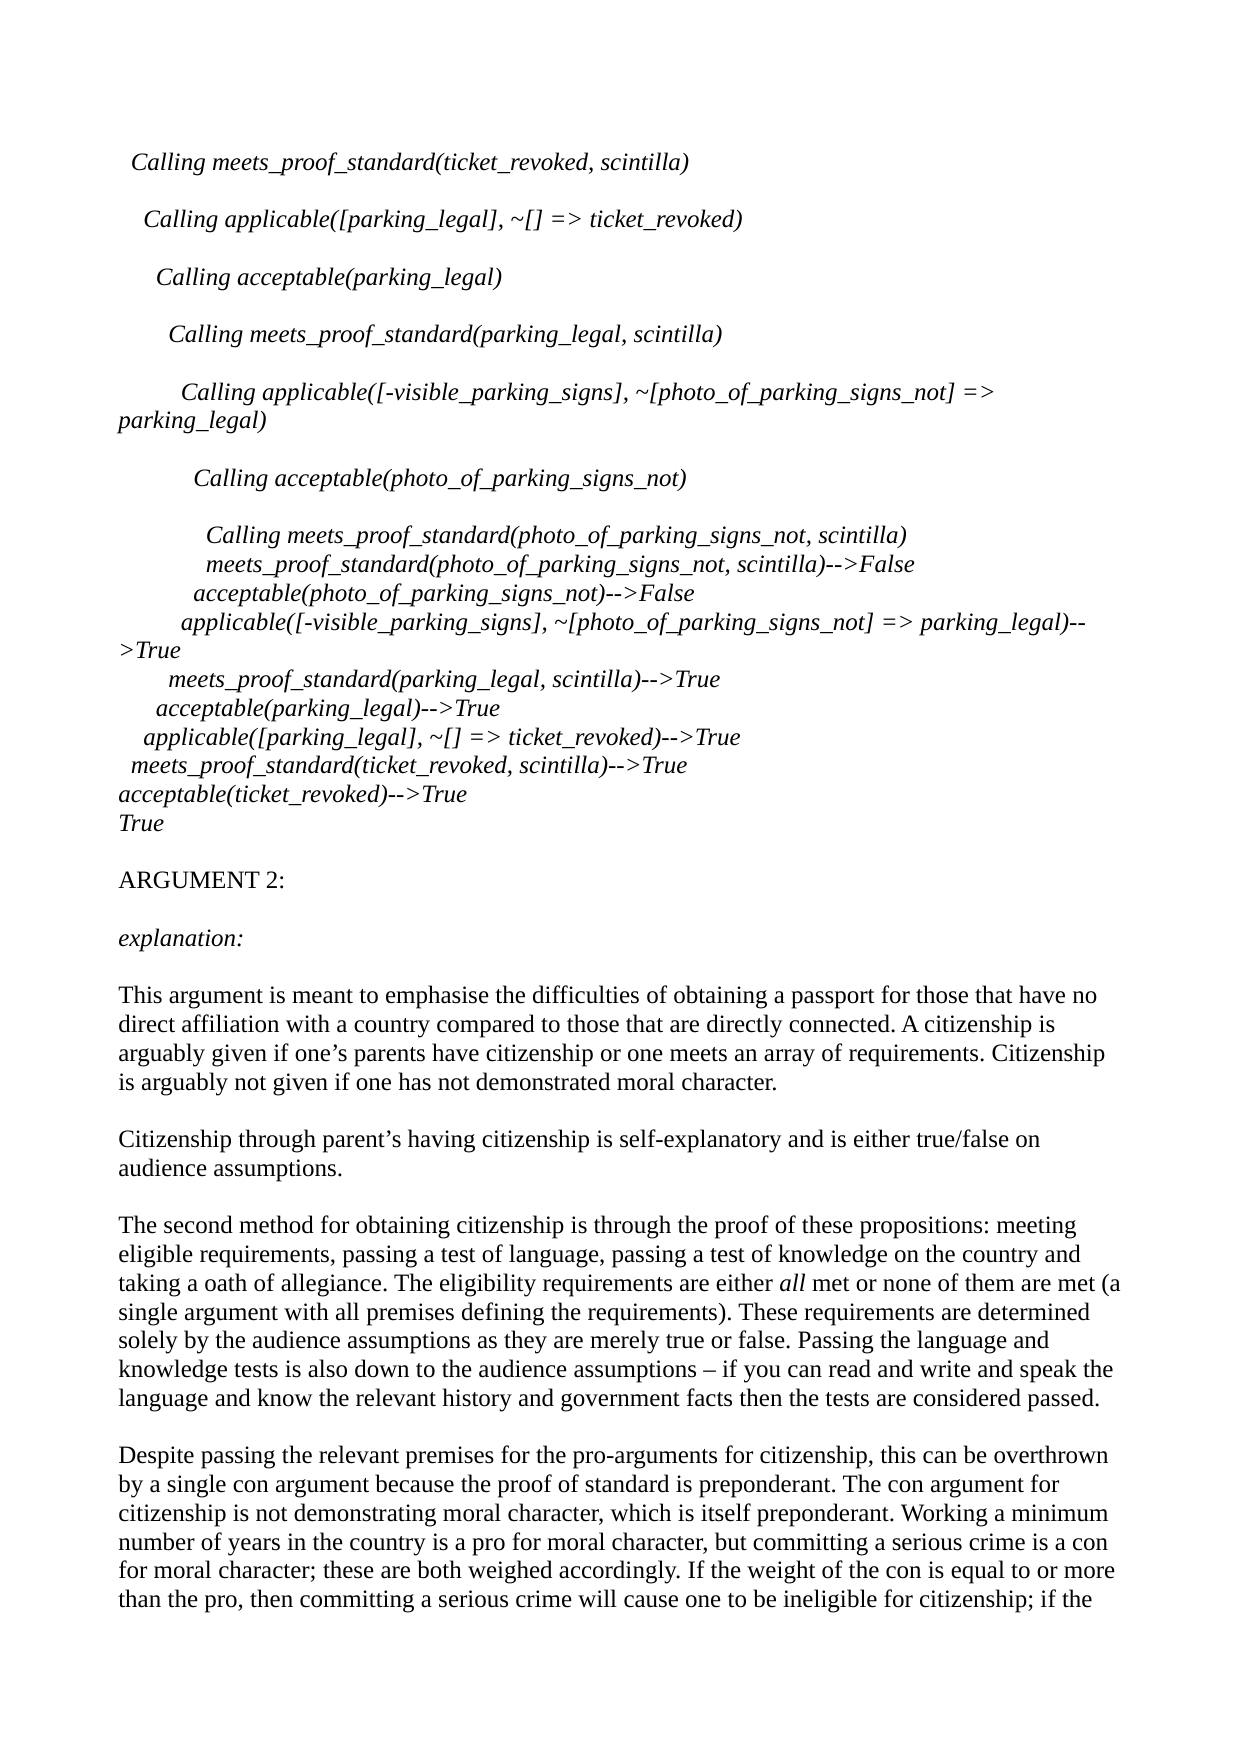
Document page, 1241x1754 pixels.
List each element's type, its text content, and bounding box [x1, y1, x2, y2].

text acceptable(ticket_revoked)-->True [118, 779, 1122, 808]
text Calling acceptable(photo_of_parking_signs_not) [118, 463, 1122, 492]
text Despite passing the relevant premises for the pro-arguments for citizenship, this can be overthrown by a single con argument because the proof of standard is preponderant. The con argument for citizenship is not demonstrating moral character, which is itself preponderant. Working a minimum number of years in the country is a pro for moral character, but committing a serious crime is a con for moral character; these are both weighed accordingly. If the weight of the con is equal to or more than the pro, then committing a serious crime will cause one to be ineligible for citizenship; if the [118, 1441, 1122, 1613]
text explanation: [118, 923, 1122, 952]
text acceptable(photo_of_parking_signs_not)-->False [118, 578, 1122, 607]
text applicable([parking_legal], ~[] => ticket_revoked)-->True [118, 722, 1122, 751]
text Calling meets_proof_standard(photo_of_parking_signs_not, scintilla) [118, 521, 1122, 549]
text Calling meets_proof_standard(ticket_revoked, scintilla) [118, 147, 1122, 176]
text acceptable(parking_legal)-->True [118, 693, 1122, 722]
text The second method for obtaining citizenship is through the proof of these propositions: meeting eligible requirements, passing a test of language, passing a test of knowledge on the country and taking a oath of allegiance. The eligibility requirements are either all met or none of them are met (a single argument with all premises defining the requirements). These requirements are determined solely by the audience assumptions as they are merely true or false. Passing the language and knowledge tests is also down to the audience assumptions – if you can read and write and speak the language and know the relevant history and government facts then the tests are considered passed. [118, 1211, 1122, 1412]
text meets_proof_standard(ticket_revoked, scintilla)-->True [118, 751, 1122, 779]
text True [118, 808, 1122, 837]
text Calling acceptable(parking_legal) [118, 262, 1122, 291]
text ARGUMENT 2: [118, 866, 1122, 894]
text Calling applicable([-visible_parking_signs], ~[photo_of_parking_signs_not] => parking_legal) [118, 377, 1122, 434]
text meets_proof_standard(photo_of_parking_signs_not, scintilla)-->False [118, 549, 1122, 578]
text applicable([-visible_parking_signs], ~[photo_of_parking_signs_not] => parking_legal)-->True [118, 607, 1122, 664]
text Calling applicable([parking_legal], ~[] => ticket_revoked) [118, 204, 1122, 233]
text This argument is meant to emphasise the difficulties of obtaining a passport for those that have no direct affiliation with a country compared to those that are directly connected. A citizenship is arguably given if one’s parents have citizenship or one meets an array of requirements. Citizenship is arguably not given if one has not demonstrated moral character. [118, 981, 1122, 1096]
text meets_proof_standard(parking_legal, scintilla)-->True [118, 664, 1122, 693]
text Citizenship through parent’s having citizenship is self-explanatory and is either true/false on audience assumptions. [118, 1124, 1122, 1182]
text Calling meets_proof_standard(parking_legal, scintilla) [118, 319, 1122, 348]
